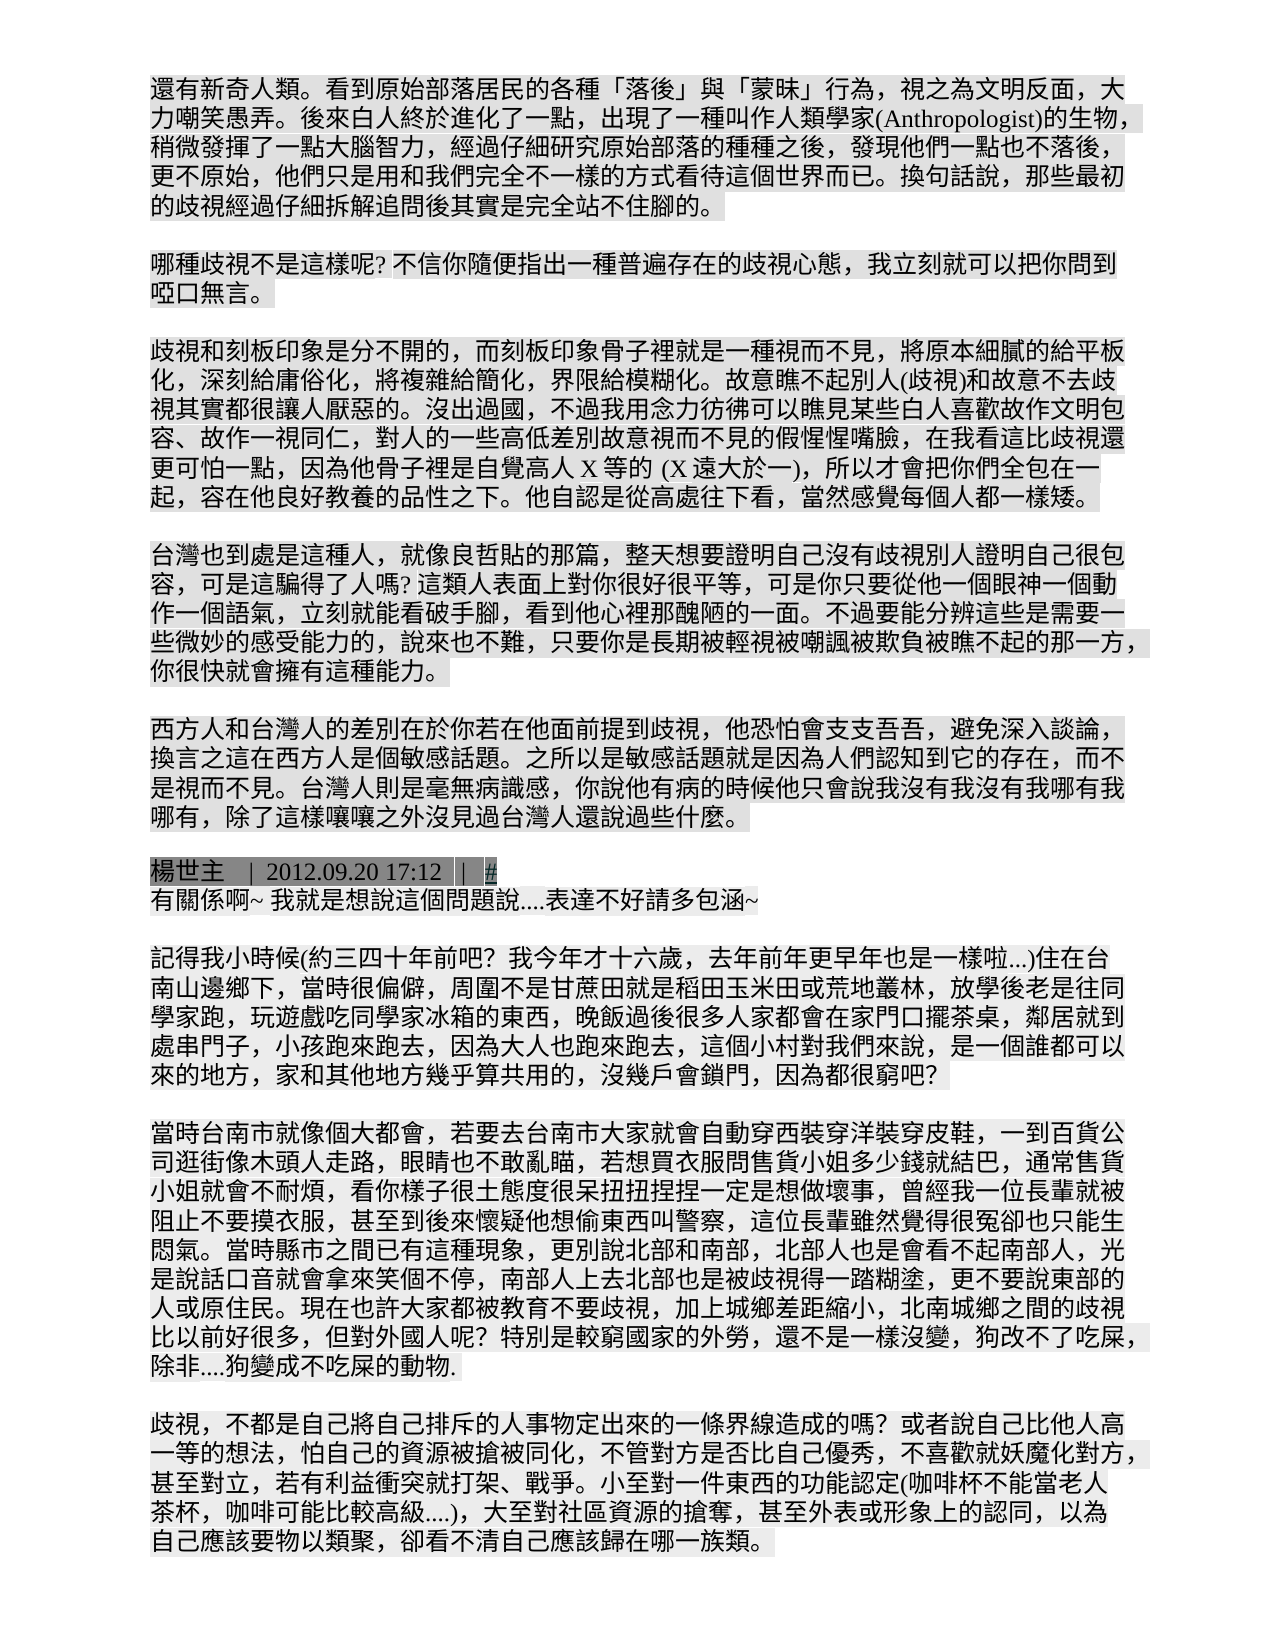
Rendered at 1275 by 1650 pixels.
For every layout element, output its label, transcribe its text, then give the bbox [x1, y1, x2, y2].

text 我還是看不太懂楊世主寫的，我是不懷疑美好年代，畢竟這時代已經太墮落太骯髒了，不過如果欲將歧視抹除是建立在這樣一種白雪公主式的泡泡美麗幻想上，我感覺那其實是有點恐怖，有些東西你是無法視而不見的，最好是一直盯著它看，妖魔鬼怪你只有一直緊盯著才能讓它現出原形，自動銷毀。 說實在我是不反對歧視的，該歧視就歧視吧，但歧視要歧視得有道理，問題是多數的歧視你若將之抽絲剝繭細細審視並打破砂鍋追問到底，就會發現全是脆弱不堪的東西，一點存在或擁護的理由都沒有。 早期白人很多「探險家」，喜歡深入各種「蠻荒」之處，探索各式新奇動物、新奇植物，還有新奇人類。看到原始部落居民的各種「落後」與「蒙昧」行為，視之為文明反面，大力嘲笑愚弄。後來白人終於進化了一點，出現了一種叫作人類學家(Anthropologist)的生物，稍微發揮了一點大腦智力，經過仔細研究原始部落的種種之後，發現他們一點也不落後，更不原始，他們只是用和我們完全不一樣的方式看待這個世界而已。換句話說，那些最初的歧視經過仔細拆解追問後其實是完全站不住腳的。 哪種歧視不是這樣呢? 不信你隨便指出一種普遍存在的歧視心態，我立刻就可以把你問到啞口無言。 歧視和刻板印象是分不開的，而刻板印象骨子裡就是一種視而不見，將原本細膩的給平板化，深刻給庸俗化，將複雜給簡化，界限給模糊化。故意瞧不起別人(歧視)和故意不去歧視其實都很讓人厭惡的。沒出過國，不過我用念力彷彿可以瞧見某些白人喜歡故作文明包容、故作一視同仁，對人的一些高低差別故意視而不見的假惺惺嘴臉，在我看這比歧視還更可怕一點，因為他骨子裡是自覺高人X等的 (X遠大於一)，所以才會把你們全包在一起，容在他良好教養的品性之下。他自認是從高處往下看，當然感覺每個人都一樣矮。 台灣也到處是這種人，就像良哲貼的那篇，整天想要證明自己沒有歧視別人證明自己很包容，可是這騙得了人嗎? 這類人表面上對你很好很平等，可是你只要從他一個眼神一個動作一個語氣，立刻就能看破手腳，看到他心裡那醜陋的一面。不過要能分辨這些是需要一些微妙的感受能力的，說來也不難，只要你是長期被輕視被嘲諷被欺負被瞧不起的那一方，你很快就會擁有這種能力。 西方人和台灣人的差別在於你若在他面前提到歧視，他恐怕會支支吾吾，避免深入談論，換言之這在西方人是個敏感話題。之所以是敏感話題就是因為人們認知到它的存在，而不是視而不見。台灣人則是毫無病識感，你說他有病的時候他只會說我沒有我沒有我哪有我哪有，除了這樣嚷嚷之外沒見過台灣人還說過些什麼。 [150, 75, 1125, 832]
text 有關係啊~ 我就是想說這個問題說....表達不好請多包涵~ 記得我小時候(約三四十年前吧？我今年才十六歲，去年前年更早年也是一樣啦...)住在台南山邊鄉下，當時很偏僻，周圍不是甘蔗田就是稻田玉米田或荒地叢林，放學後老是往同學家跑，玩遊戲吃同學家冰箱的東西，晚飯過後很多人家都會在家門口擺茶桌，鄰居就到處串門子，小孩跑來跑去，因為大人也跑來跑去，這個小村對我們來說，是一個誰都可以來的地方，家和其他地方幾乎算共用的，沒幾戶會鎖門，因為都很窮吧？ 當時台南市就像個大都會，若要去台南市大家就會自動穿西裝穿洋裝穿皮鞋，一到百貨公司逛街像木頭人走路，眼睛也不敢亂瞄，若想買衣服問售貨小姐多少錢就結巴，通常售貨小姐就會不耐煩，看你樣子很土態度很呆扭扭捏捏一定是想做壞事，曾經我一位長輩就被阻止不要摸衣服，甚至到後來懷疑他想偷東西叫警察，這位長輩雖然覺得很冤卻也只能生悶氣。當時縣市之間已有這種現象，更別說北部和南部，北部人也是會看不起南部人，光是說話口音就會拿來笑個不停，南部人上去北部也是被歧視得一踏糊塗，更不要說東部的人或原住民。現在也許大家都被教育不要歧視，加上城鄉差距縮小，北南城鄉之間的歧視比以前好很多，但對外國人呢？特別是較窮國家的外勞，還不是一樣沒變，狗改不了吃屎，除非....狗變成不吃屎的動物. 歧視，不都是自己將自己排斥的人事物定出來的一條界線造成的嗎？或者說自己比他人高一等的想法，怕自己的資源被搶被同化，不管對方是否比自己優秀，不喜歡就妖魔化對方，甚至對立，若有利益衝突就打架、戰爭。小至對一件東西的功能認定(咖啡杯不能當老人茶杯，咖啡可能比較高級....)，大至對社區資源的搶奪，甚至外表或形象上的認同，以為自己應該要物以類聚，卻看不清自己應該歸在哪一族類。 為什麼小時候可以我家就是你家？現在卻不能我的國家就是你的國家？界線分明讓一個完整的東西分開了；實體物可以分開，但光就不行；實體物很實際，但光卻無法掌握；沒有光，該如何欣賞美麗的色彩生命變化？如果我們的想法都像光線，不像硬梆梆的實物，歧視或許可以慢慢消失，世界會美麗一點。 [150, 886, 1125, 1557]
text 楊世主 | 2012.09.20 17:12 | # [150, 857, 1125, 886]
